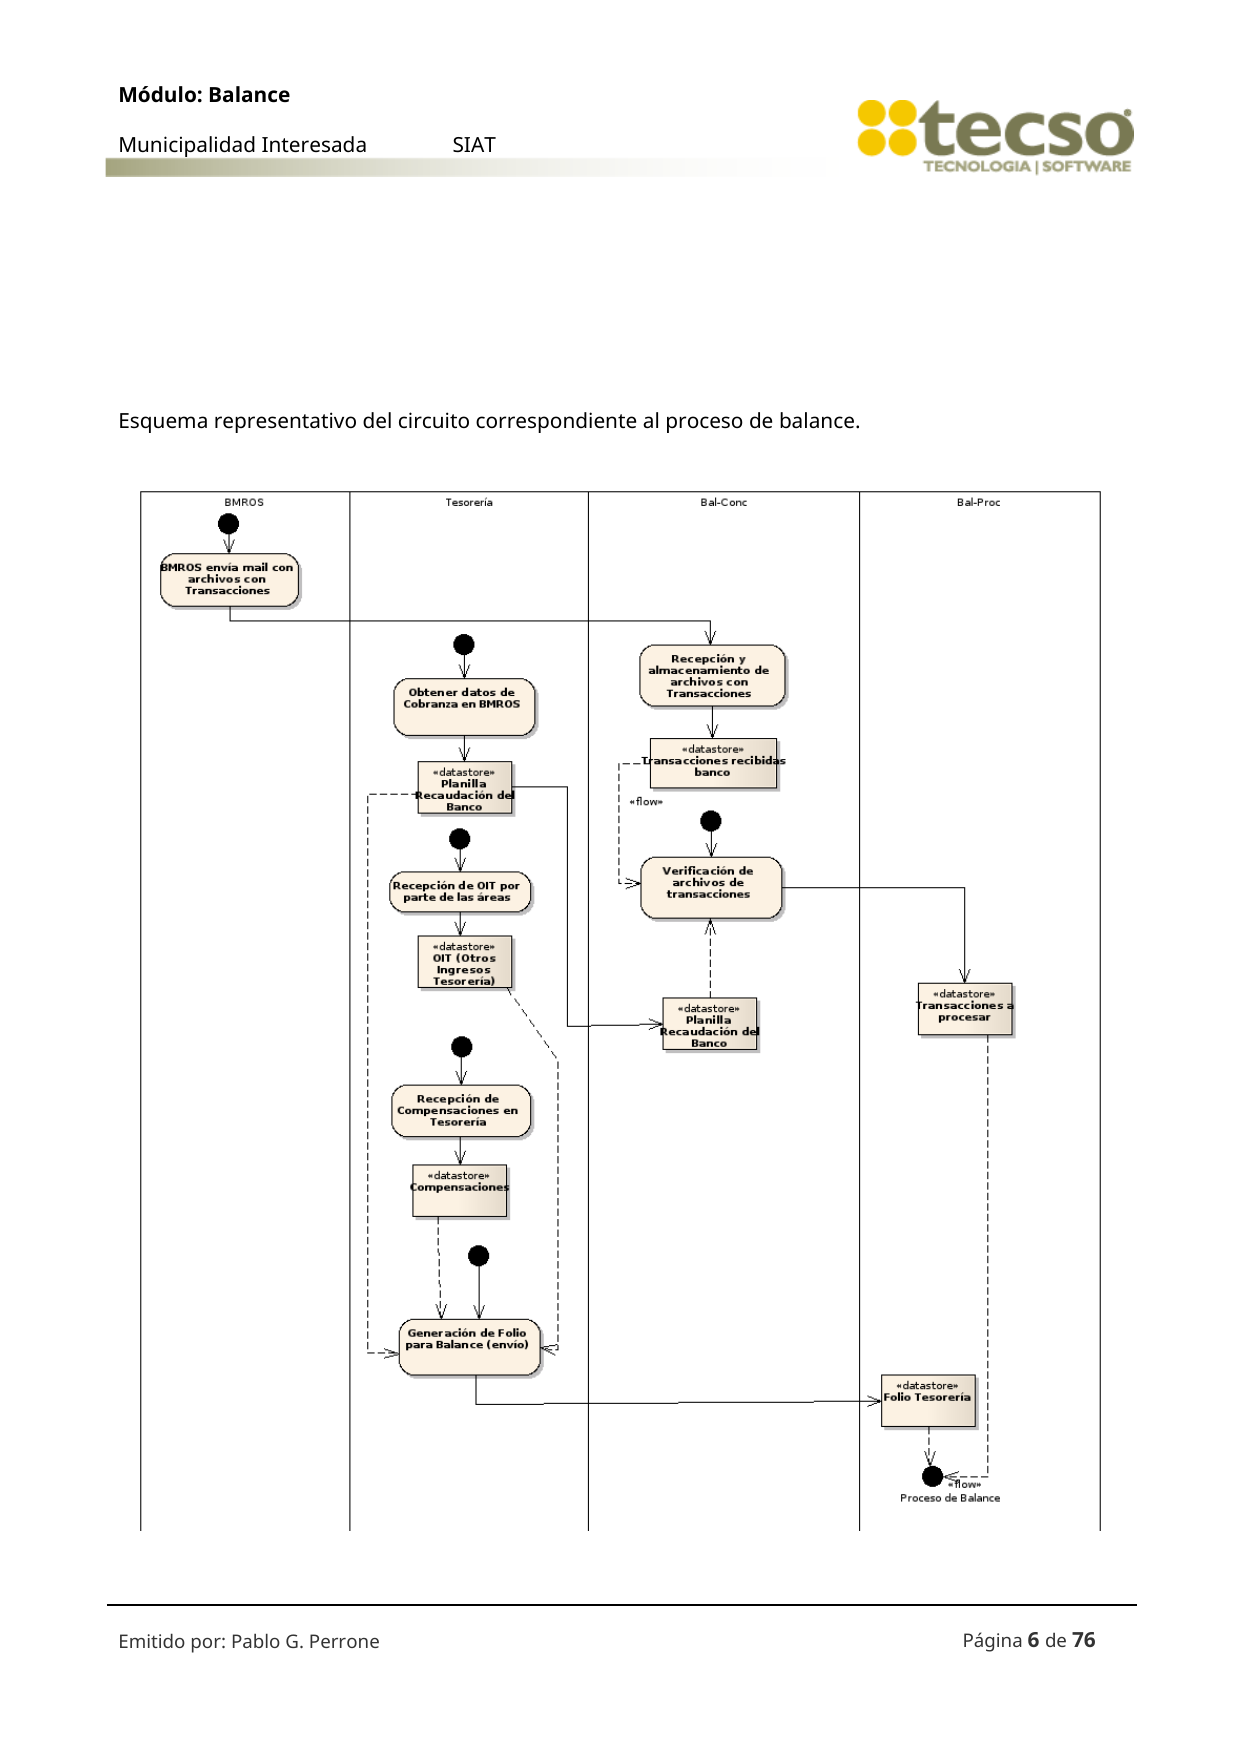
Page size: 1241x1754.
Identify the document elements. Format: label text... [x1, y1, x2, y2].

picture [135, 486, 1105, 1531]
text Esquema representativo del circuito correspondiente al proceso de balance. [118, 407, 1122, 435]
picture [105, 100, 1134, 177]
